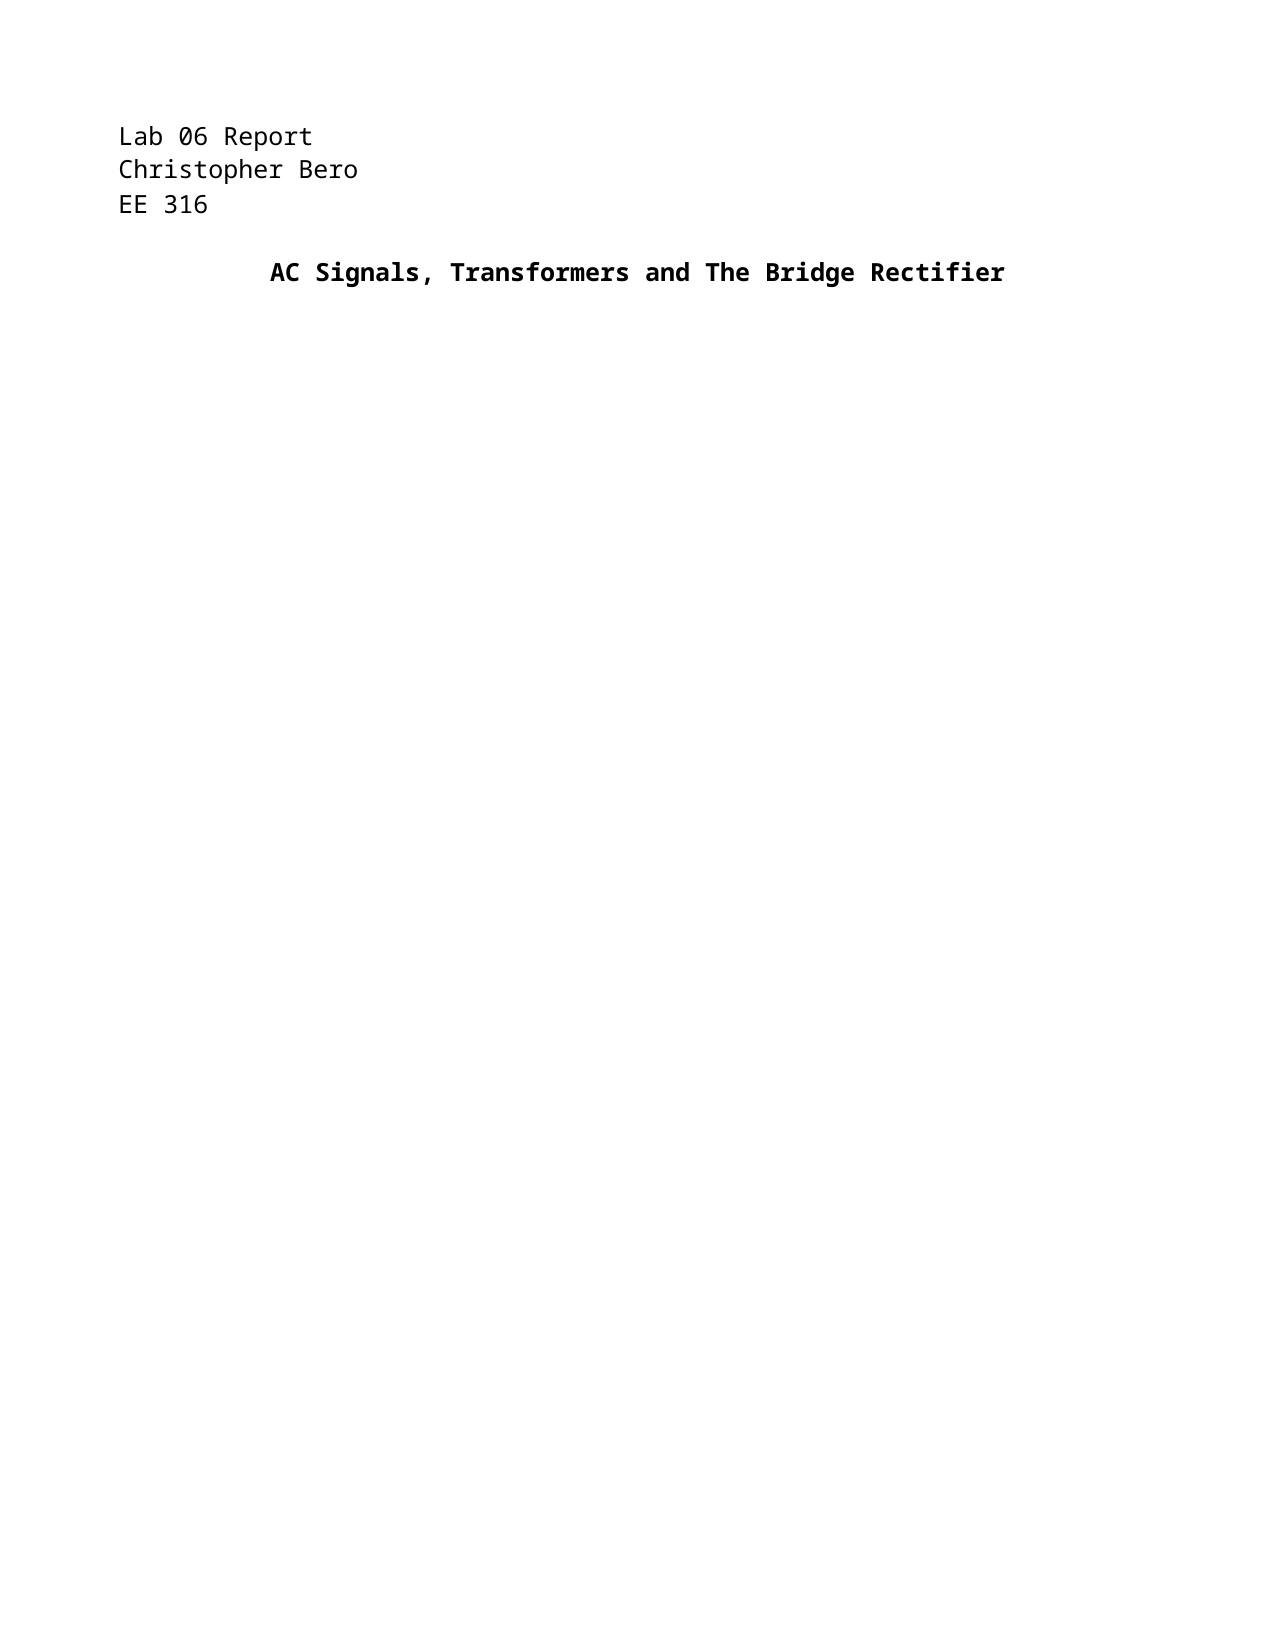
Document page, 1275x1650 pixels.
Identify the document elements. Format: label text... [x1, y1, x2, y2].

text Lab 06 Report [118, 118, 1157, 152]
text Christopher Bero [118, 152, 1157, 186]
text EE 316 [118, 186, 1157, 220]
text AC Signals, Transformers and The Bridge Rectifier [118, 254, 1157, 288]
